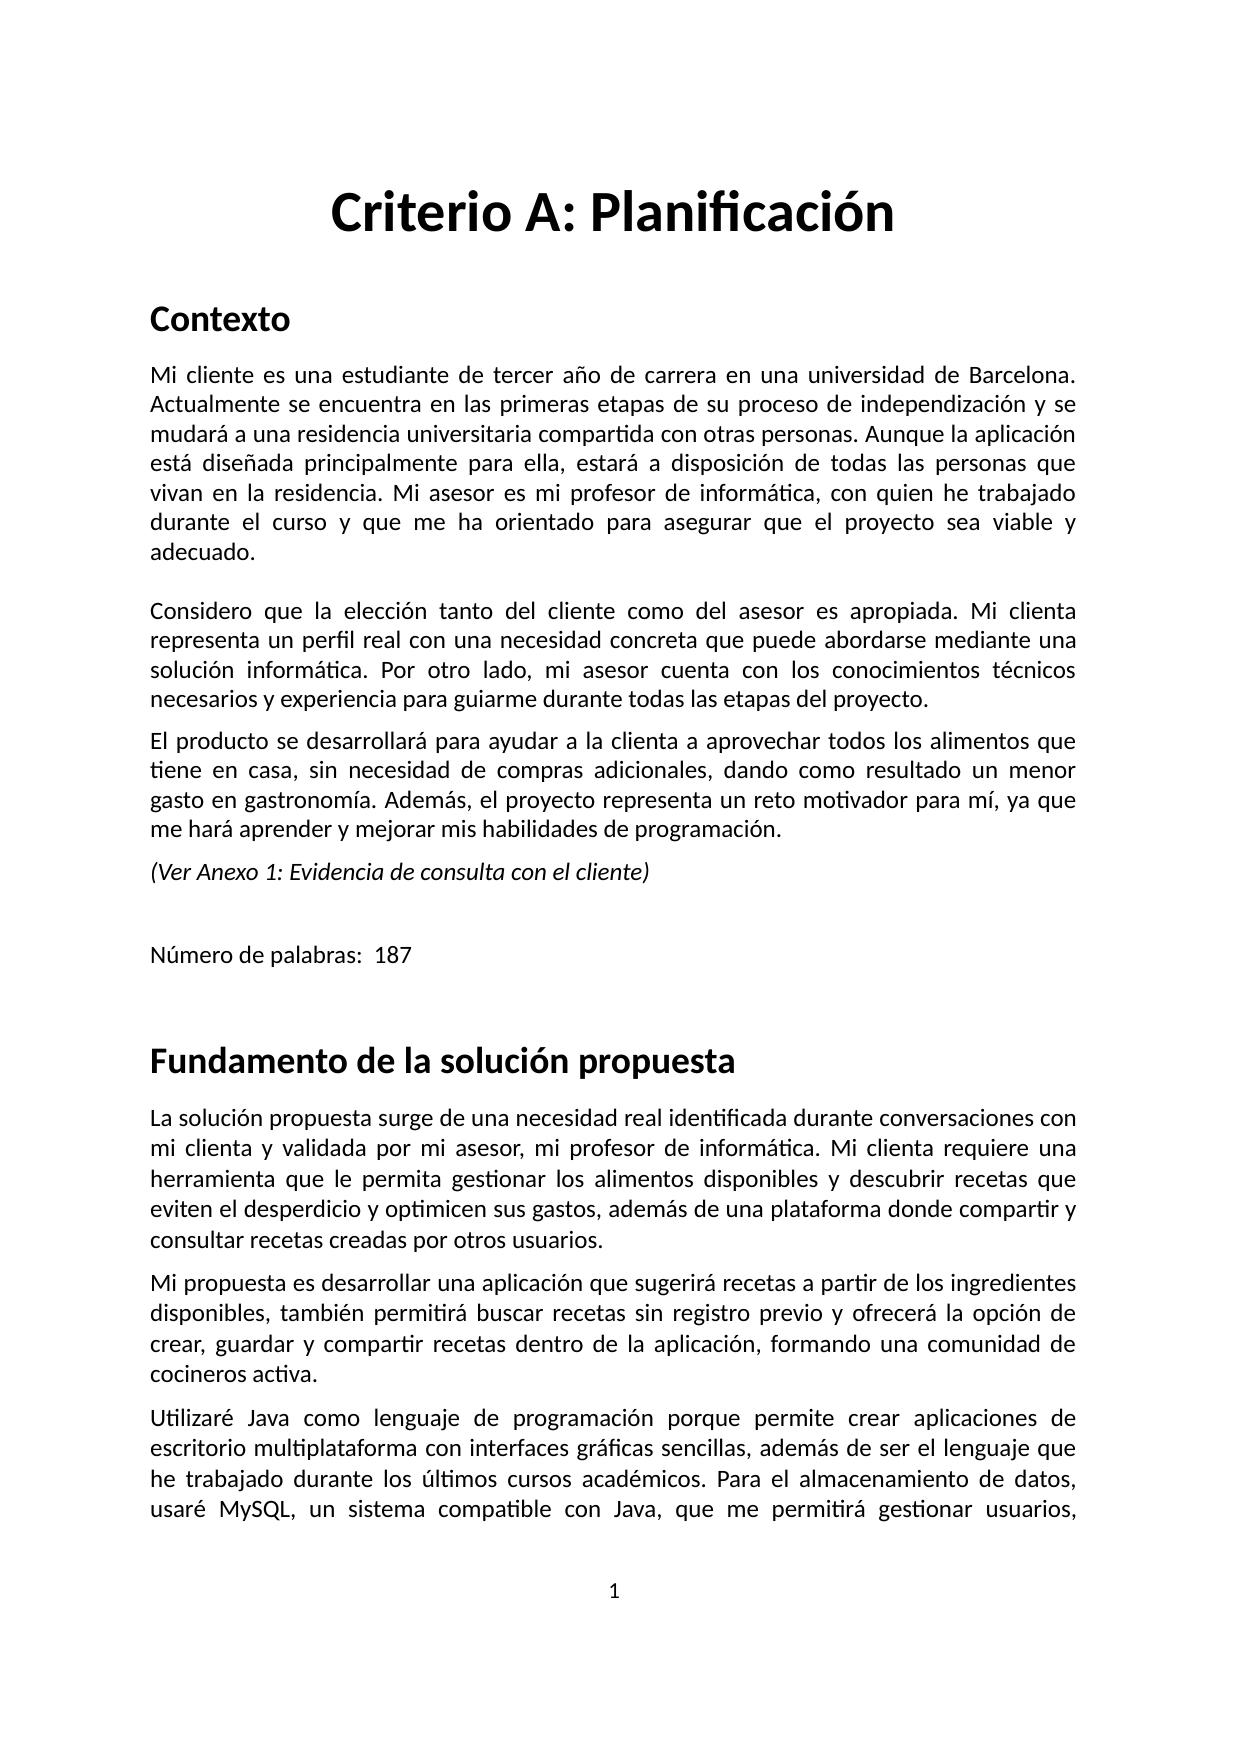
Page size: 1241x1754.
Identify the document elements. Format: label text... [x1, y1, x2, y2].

subtitle Fundamento de la solución propuesta [150, 1037, 1078, 1083]
text Mi propuesta es desarrollar una aplicación que sugerirá recetas a partir de los ingredientes disponibles, también permitirá buscar recetas sin registro previo y ofrecerá la opción de crear, guardar y compartir recetas dentro de la aplicación, formando una comunidad de cocineros activa. [150, 1267, 1078, 1389]
text Utilizaré Java como lenguaje de programación porque permite crear aplicaciones de escritorio multiplataforma con interfaces gráficas sencillas, además de ser el lenguaje que he trabajado durante los últimos cursos académicos. Para el almacenamiento de datos, usaré MySQL, un sistema compatible con Java, que me permitirá gestionar usuarios, [150, 1402, 1078, 1524]
text La solución propuesta surge de una necesidad real identificada durante conversaciones con mi clienta y validada por mi asesor, mi profesor de informática. Mi clienta requiere una herramienta que le permita gestionar los alimentos disponibles y descubrir recetas que eviten el desperdicio y optimicen sus gastos, además de una plataforma donde compartir y consultar recetas creadas por otros usuarios. [150, 1102, 1078, 1254]
text Número de palabras: 187 [150, 940, 1078, 970]
title Criterio A: Planificación [150, 175, 1078, 246]
text Considero que la elección tanto del cliente como del asesor es apropiada. Mi clienta representa un perfil real con una necesidad concreta que puede abordarse mediante una solución informática. Por otro lado, mi asesor cuenta con los conocimientos técnicos necesarios y experiencia para guiarme durante todas las etapas del proyecto. [150, 596, 1078, 713]
subtitle Contexto [150, 294, 1078, 340]
text (Ver Anexo 1: Evidencia de consulta con el cliente) [150, 856, 1078, 886]
text Mi cliente es una estudiante de tercer año de carrera en una universidad de Barcelona. Actualmente se encuentra en las primeras etapas de su proceso de independización y se mudará a una residencia universitaria compartida con otras personas. Aunque la aplicación está diseñada principalmente para ella, estará a disposición de todas las personas que vivan en la residencia. Mi asesor es mi profesor de informática, con quien he trabajado durante el curso y que me ha orientado para asegurar que el proyecto sea viable y adecuado. [150, 360, 1078, 566]
text El producto se desarrollará para ayudar a la clienta a aprovechar todos los alimentos que tiene en casa, sin necesidad de compras adicionales, dando como resultado un menor gasto en gastronomía. Además, el proyecto representa un reto motivador para mí, ya que me hará aprender y mejorar mis habilidades de programación. [150, 726, 1078, 844]
